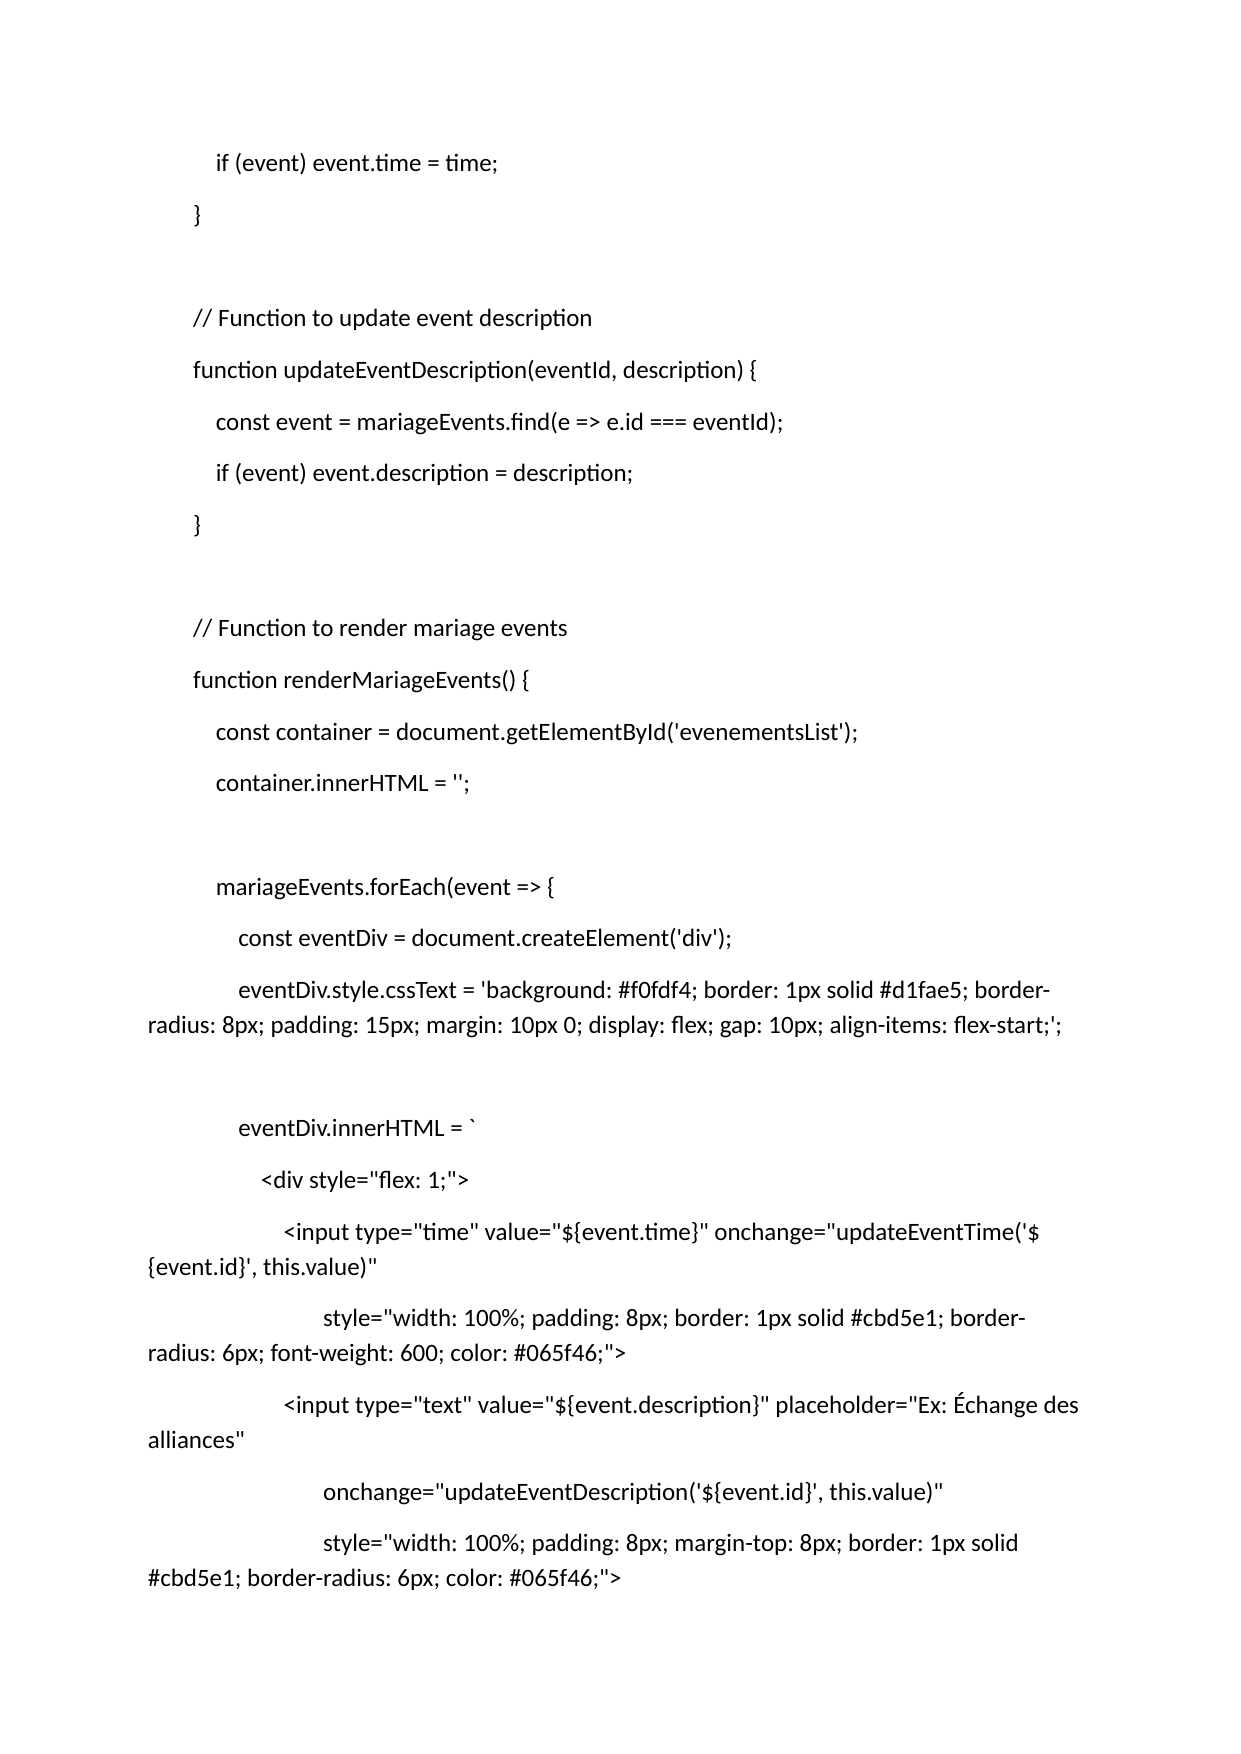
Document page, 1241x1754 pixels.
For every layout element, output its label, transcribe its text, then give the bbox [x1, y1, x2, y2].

text <div style="flex: 1;"> [148, 1164, 1093, 1195]
text // Function to update event description [148, 303, 1093, 333]
text eventDiv.style.cssText = 'background: #f0fdf4; border: 1px solid #d1fae5; border-radius: 8px; padding: 15px; margin: 10px 0; display: flex; gap: 10px; align-items: flex-start;'; [148, 974, 1093, 1040]
text const container = document.getElementById('evenementsList'); [148, 716, 1093, 746]
text style="width: 100%; padding: 8px; border: 1px solid #cbd5e1; border-radius: 6px; font-weight: 600; color: #065f46;"> [148, 1303, 1093, 1368]
text style="width: 100%; padding: 8px; margin-top: 8px; border: 1px solid #cbd5e1; border-radius: 6px; color: #065f46;"> [148, 1528, 1093, 1593]
text mariageEvents.forEach(event => { [148, 871, 1093, 901]
text onchange="updateEventDescription('${event.id}', this.value)" [148, 1476, 1093, 1506]
text eventDiv.innerHTML = ` [148, 1113, 1093, 1143]
text // Function to render mariage events [148, 613, 1093, 643]
text function renderMariageEvents() { [148, 664, 1093, 695]
text const event = mariageEvents.find(e => e.id === eventId); [148, 406, 1093, 436]
text } [148, 509, 1093, 540]
text <input type="text" value="${event.description}" placeholder="Ex: Échange des alliances" [148, 1389, 1093, 1455]
text container.innerHTML = ''; [148, 768, 1093, 798]
text const eventDiv = document.createElement('div'); [148, 923, 1093, 953]
text function updateEventDescription(eventId, description) { [148, 354, 1093, 385]
text } [148, 199, 1093, 230]
text <input type="time" value="${event.time}" onchange="updateEventTime('${event.id}', this.value)" [148, 1216, 1093, 1281]
text if (event) event.time = time; [148, 148, 1093, 178]
text if (event) event.description = description; [148, 458, 1093, 488]
